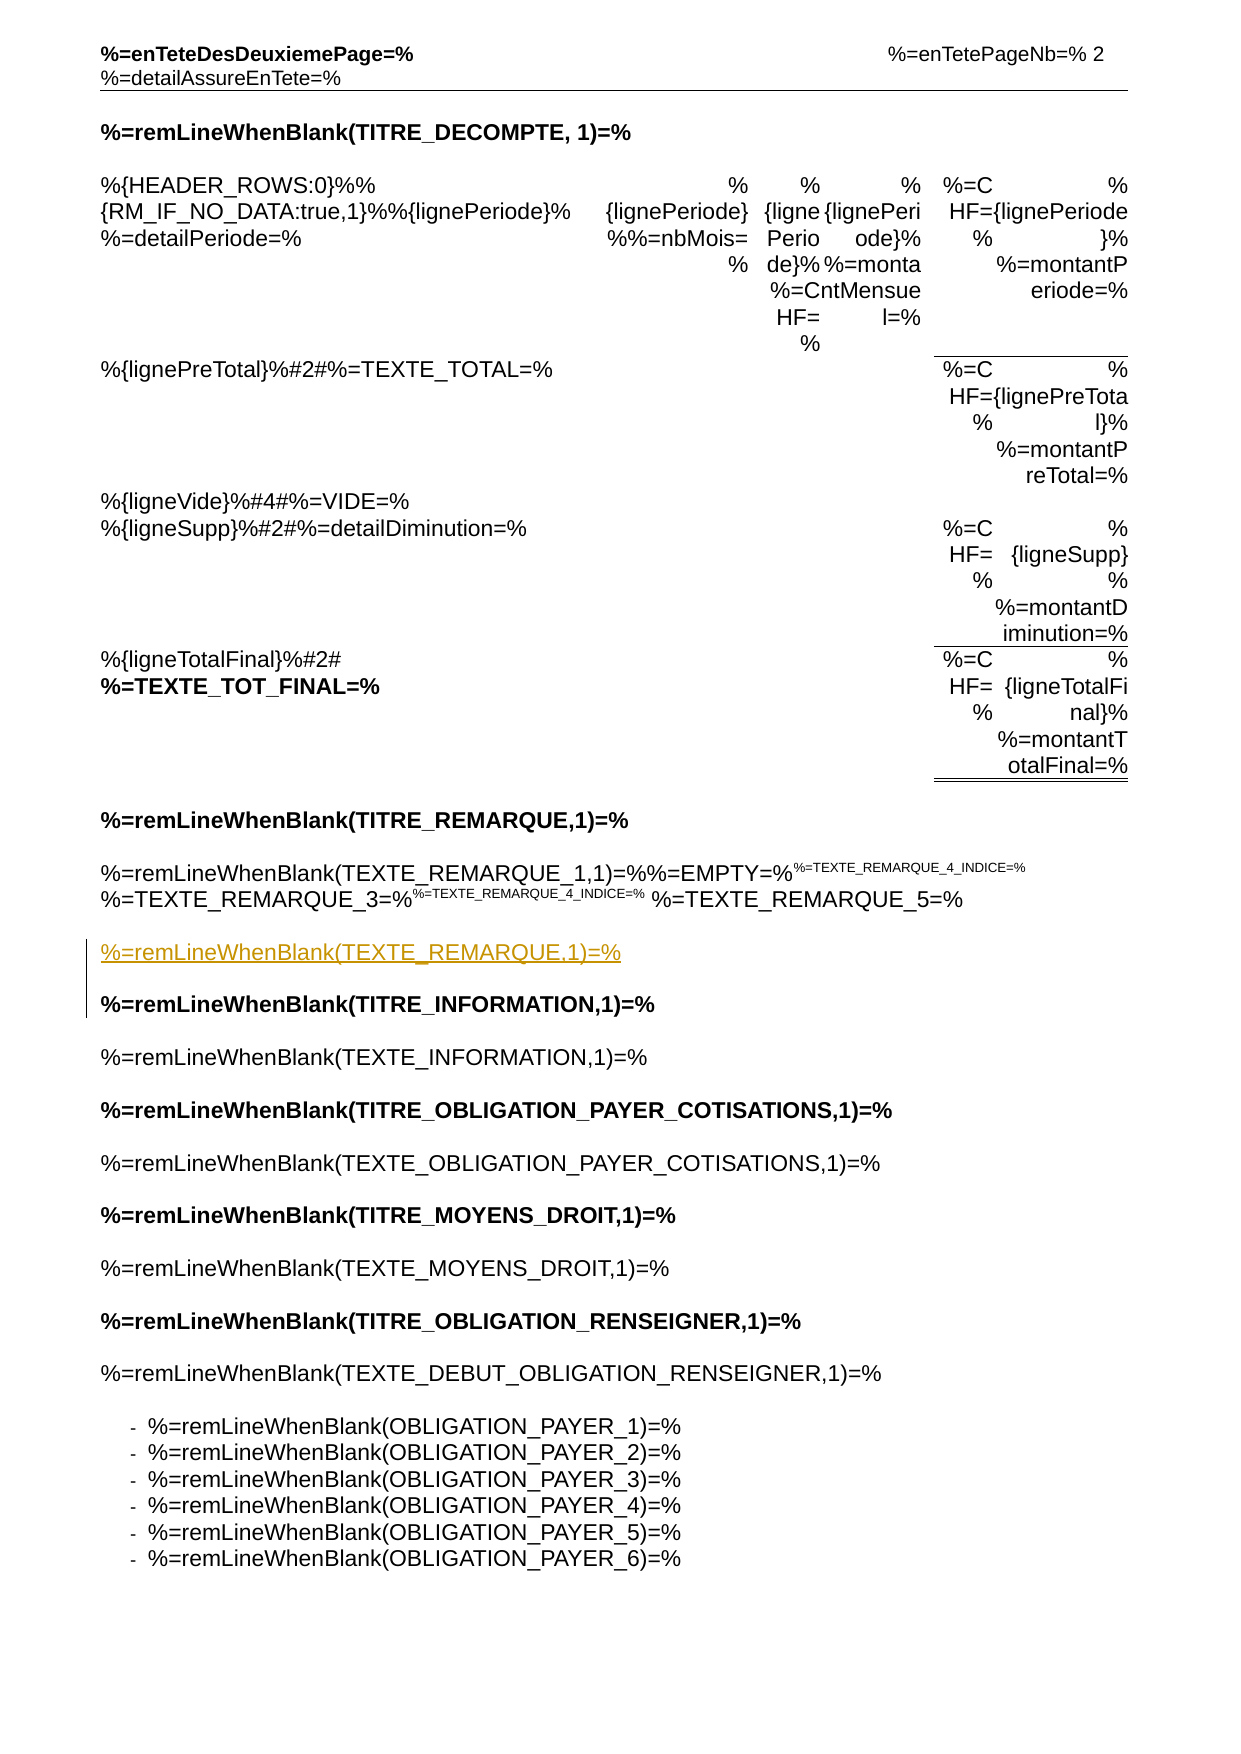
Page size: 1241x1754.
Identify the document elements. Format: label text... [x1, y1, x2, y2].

table_cell [820, 488, 921, 514]
table_cell %{ligneTotalFinal}%#2#%=TEXTE_TOT_FINAL=% [100, 646, 598, 778]
table_header %=CHF=% [934, 172, 993, 356]
list %=remLineWhenBlank(OBLIGATION_PAYER_4)=% [130, 1492, 1128, 1518]
table_cell [598, 646, 748, 778]
text %=remLineWhenBlank(TITRE_MOYENS_DROIT,1)=% [100, 1202, 1128, 1228]
table_cell %{ligneVide}%#4#%=VIDE=% [100, 488, 598, 514]
table_header %{lignePeriode}%%=montantMensuel=% [820, 172, 921, 356]
table_cell [748, 488, 761, 514]
text %=remLineWhenBlank(TEXTE_INFORMATION,1)=% [100, 1044, 1128, 1070]
text %=remLineWhenBlank(TITRE_INFORMATION,1)=% [100, 991, 1128, 1018]
table_cell [921, 646, 934, 778]
table_cell %=CHF=% [934, 647, 993, 778]
text %=remLineWhenBlank(TEXTE_DEBUT_OBLIGATION_RENSEIGNER,1)=% [100, 1360, 1128, 1387]
table_cell [748, 646, 761, 778]
text %=remLineWhenBlank(TITRE_REMARQUE,1)=% [100, 807, 1128, 833]
table_cell [598, 488, 748, 514]
table_header %{lignePeriode}%%=montantPeriode=% [993, 172, 1128, 356]
table_cell [598, 356, 748, 488]
text %=remLineWhenBlank(TITRE_OBLIGATION_RENSEIGNER,1)=% [100, 1308, 1128, 1334]
table_cell [820, 356, 921, 488]
table_cell [761, 356, 820, 488]
table_cell [921, 515, 934, 646]
list %=remLineWhenBlank(OBLIGATION_PAYER_6)=% [130, 1545, 1128, 1571]
text %=remLineWhenBlank(TEXTE_REMARQUE,1)=% [100, 939, 1128, 965]
table_cell [598, 515, 748, 646]
table_cell [921, 488, 934, 514]
text %=remLineWhenBlank(TITRE_OBLIGATION_PAYER_COTISATIONS,1)=% [100, 1097, 1128, 1123]
text %=remLineWhenBlank(TEXTE_MOYENS_DROIT,1)=% [100, 1255, 1128, 1281]
table_header %{lignePeriode}%%=CHF=% [761, 172, 820, 356]
table_cell %{ligneSupp}%#2#%=detailDiminution=% [100, 515, 598, 646]
table_cell [748, 515, 761, 646]
table_cell [993, 488, 1128, 514]
table_cell [748, 356, 761, 488]
table_header %{HEADER_ROWS:0}%%{RM_IF_NO_DATA:true,1}%%{lignePeriode}%%=detailPeriode=% [100, 172, 598, 356]
table_cell %{lignePreTotal}%#2#%=TEXTE_TOTAL=% [100, 356, 598, 488]
text %=remLineWhenBlank(TEXTE_OBLIGATION_PAYER_COTISATIONS,1)=% [100, 1149, 1128, 1176]
table_cell %=CHF=% [934, 515, 993, 646]
table_header [921, 172, 934, 356]
table_cell [761, 488, 820, 514]
table_cell %{ligneSupp}%%=montantDiminution=% [993, 515, 1128, 646]
table_cell %=CHF=% [934, 357, 993, 488]
table_header [748, 172, 761, 356]
table_header %{lignePeriode}%%=nbMois=% [598, 172, 748, 356]
text %=remLineWhenBlank(TEXTE_REMARQUE_1,1)=%%=EMPTY=%%=TEXTE_REMARQUE_4_INDICE=% %=TEXTE_REMARQUE_3=%%=TEXTE_REMARQUE_4_INDICE=% %=TEXTE_REMARQUE_5=% [100, 859, 1128, 912]
list %=remLineWhenBlank(OBLIGATION_PAYER_3)=% [130, 1466, 1128, 1492]
table_cell [921, 356, 934, 488]
table_cell [934, 488, 993, 514]
list %=remLineWhenBlank(OBLIGATION_PAYER_2)=% [130, 1439, 1128, 1466]
table_cell %{ligneTotalFinal}%%=montantTotalFinal=% [993, 647, 1128, 778]
list %=remLineWhenBlank(OBLIGATION_PAYER_5)=% [130, 1518, 1128, 1545]
text %=remLineWhenBlank(TITRE_DECOMPTE, 1)=% [100, 119, 1128, 146]
table_cell %{lignePreTotal}%%=montantPreTotal=% [993, 357, 1128, 488]
table_cell [820, 515, 921, 646]
table_cell [761, 515, 820, 646]
list %=remLineWhenBlank(OBLIGATION_PAYER_1)=% [130, 1413, 1128, 1439]
table_cell [761, 646, 820, 778]
table_cell [820, 646, 921, 778]
